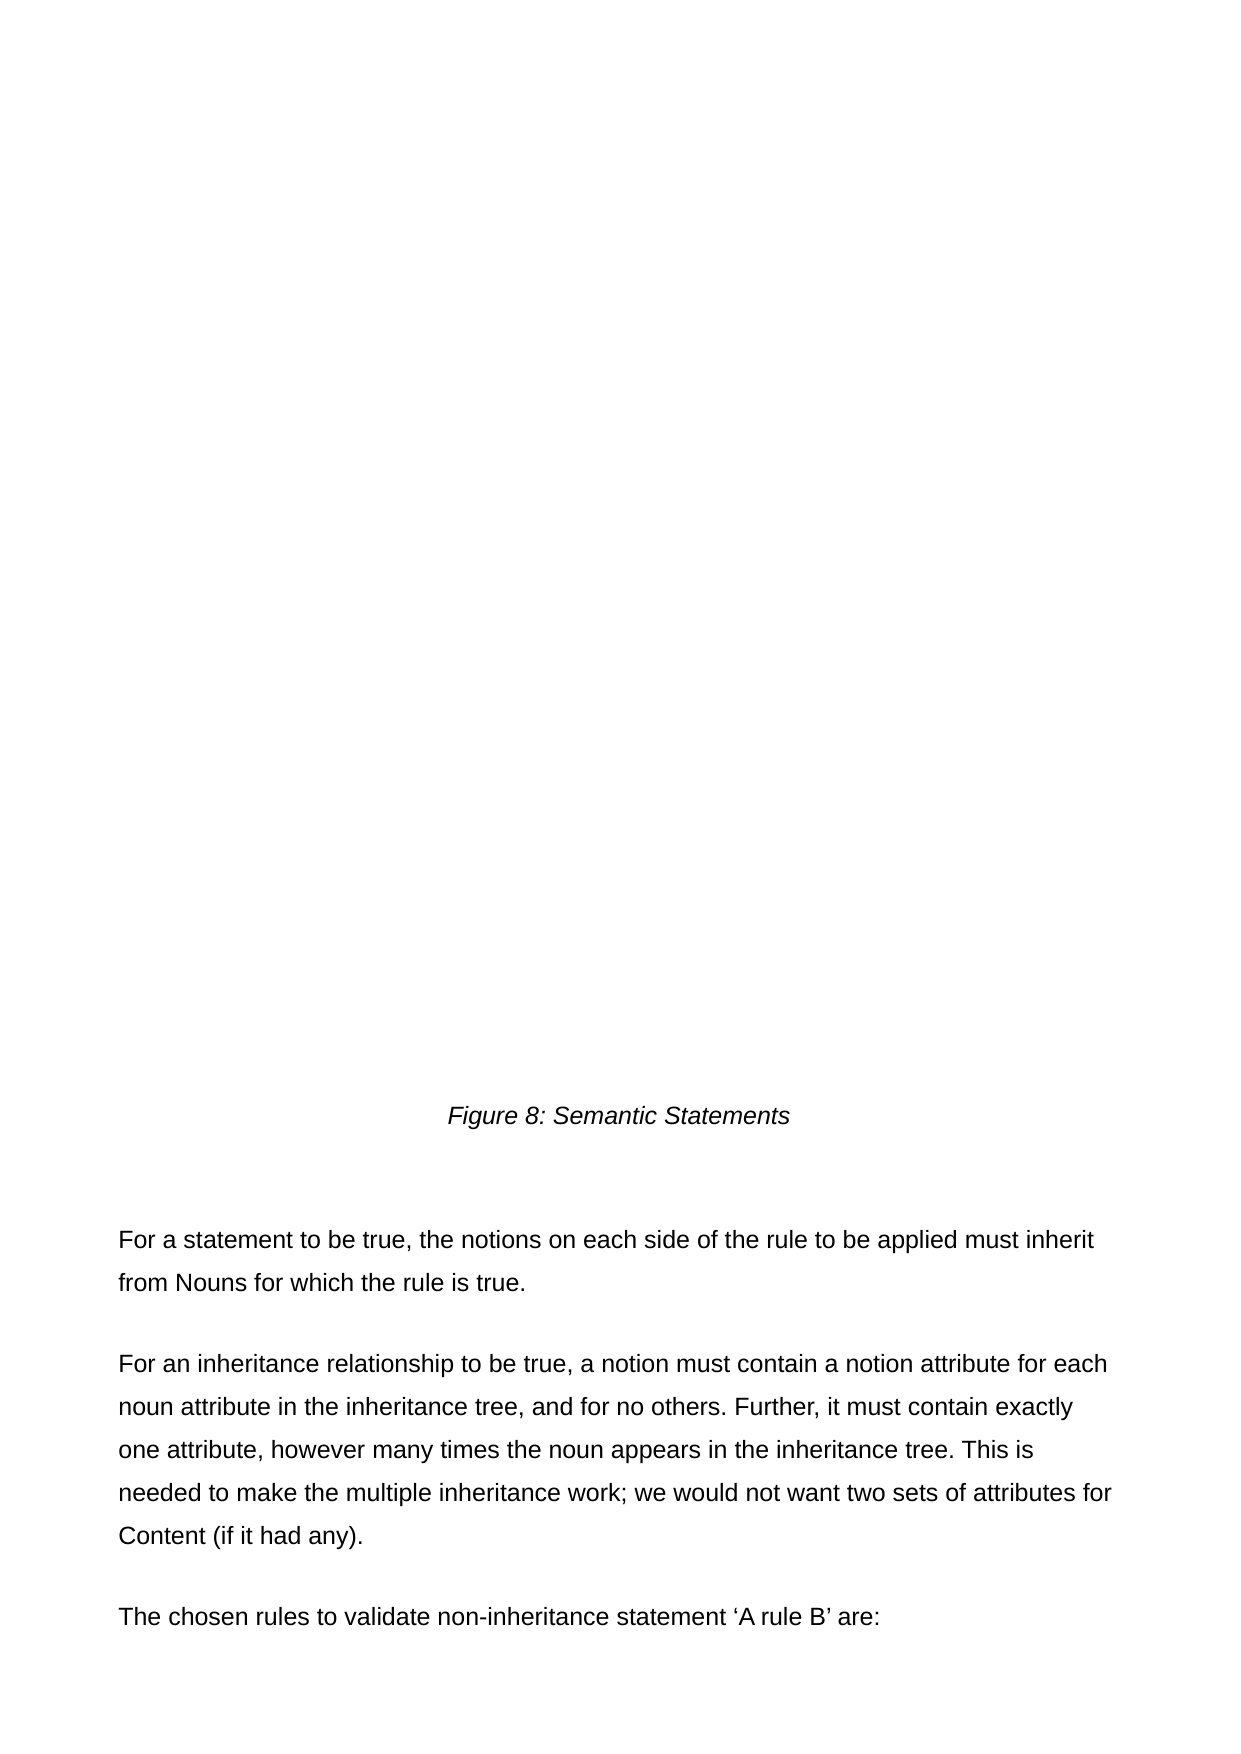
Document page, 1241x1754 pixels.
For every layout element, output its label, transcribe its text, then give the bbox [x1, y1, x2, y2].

text Figure 8: Semantic Statements [287, 131, 953, 1130]
text The chosen rules to validate non-inheritance statement ‘A rule B’ are: [118, 1602, 1122, 1631]
text For a statement to be true, the notions on each side of the rule to be applied must inherit from Nouns for which the rule is true. [118, 1225, 1122, 1297]
text For an inheritance relationship to be true, a notion must contain a notion attribute for each noun attribute in the inheritance tree, and for no others. Further, it must contain exactly one attribute, however many times the noun appears in the inheritance tree. This is needed to make the multiple inheritance work; we would not want two sets of attributes for Content (if it had any). [118, 1349, 1122, 1550]
